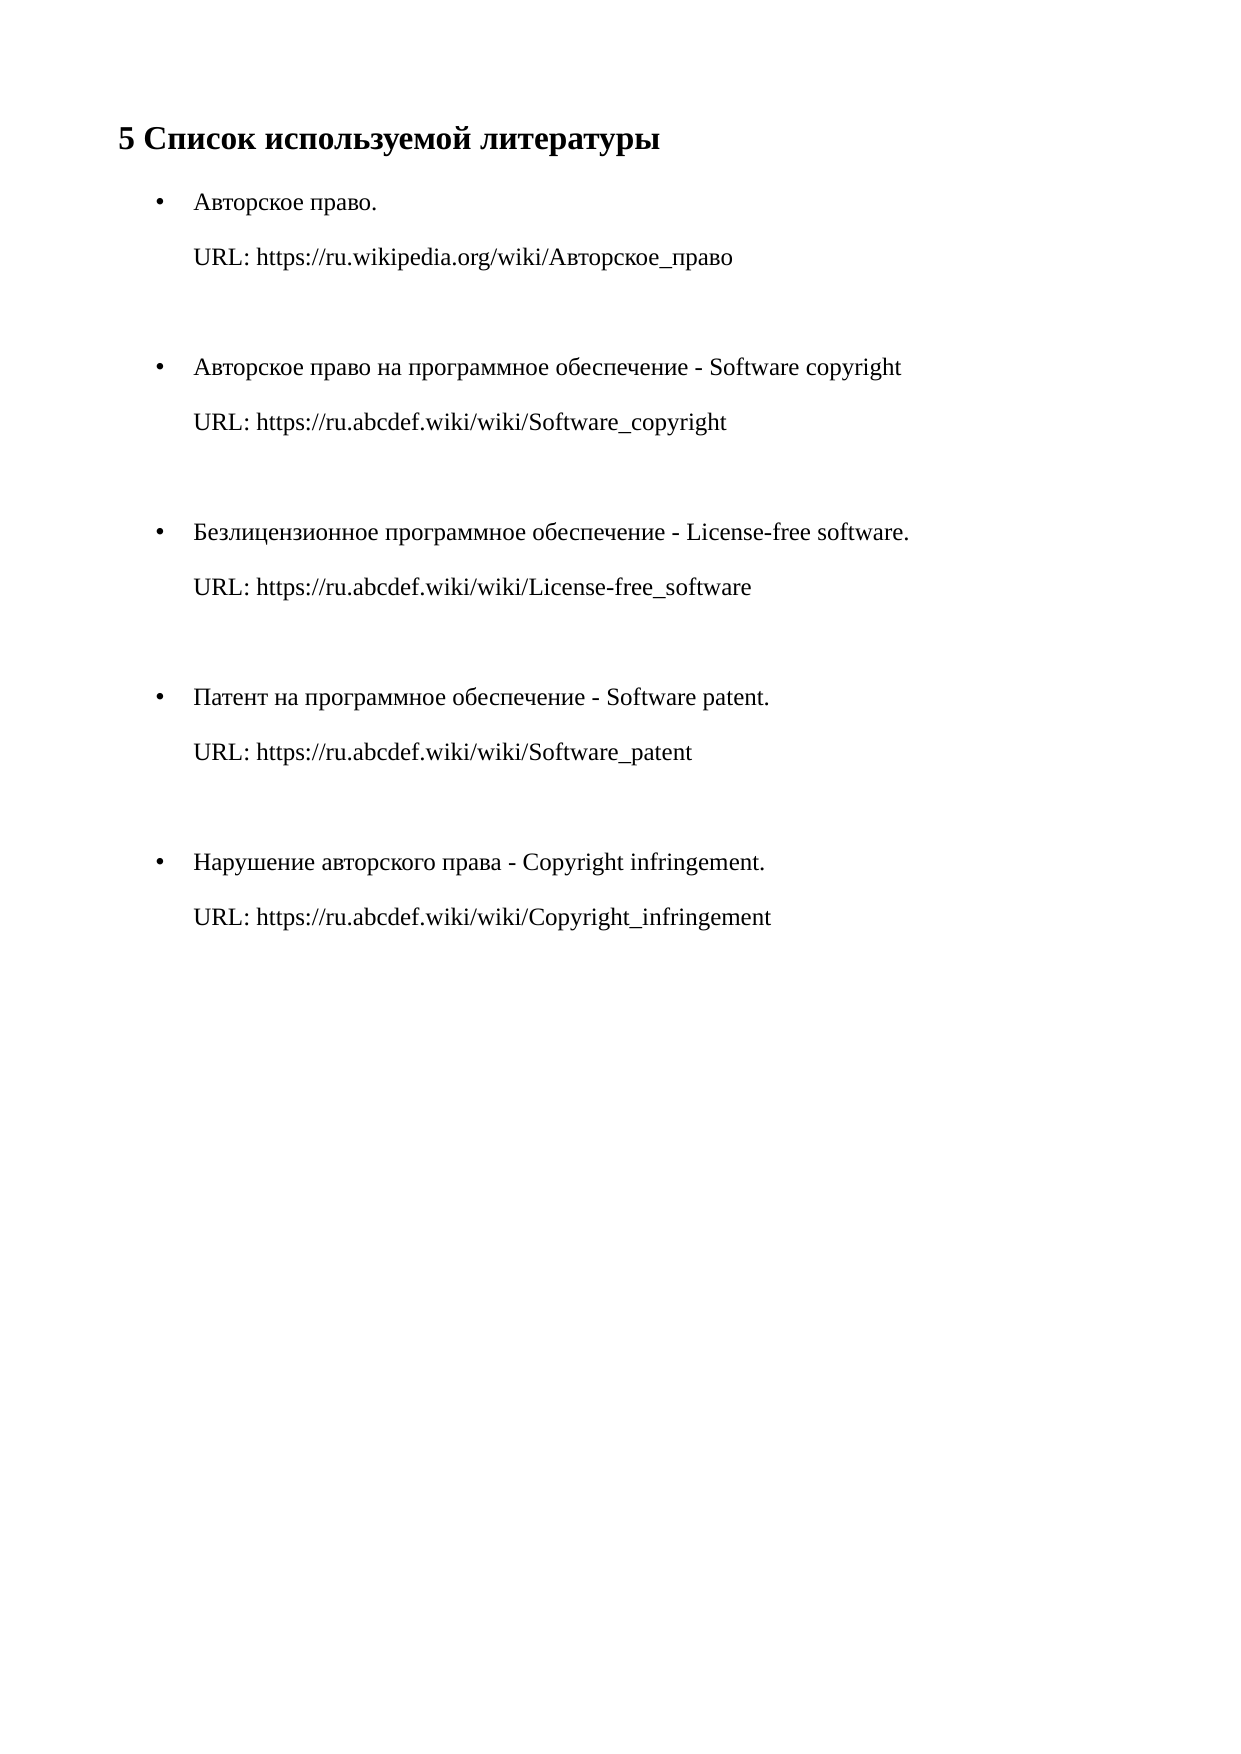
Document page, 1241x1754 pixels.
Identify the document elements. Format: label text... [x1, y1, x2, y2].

list Нарушение авторского права - Copyright infringement. [156, 847, 1122, 876]
list Безлицензионное программное обеспечение - License-free software. [156, 517, 1122, 546]
list Патент на программное обеспечение - Software patent. [156, 682, 1122, 711]
list URL: https://ru.abcdef.wiki/wiki/License-free_software [156, 572, 1122, 601]
text 5 Список используемой литературы [118, 118, 1122, 156]
list Авторское право. [156, 187, 1122, 216]
list Авторское право на программное обеспечение - Software copyright [156, 352, 1122, 381]
list URL: https://ru.abcdef.wiki/wiki/Software_copyright [156, 407, 1122, 436]
list URL: https://ru.abcdef.wiki/wiki/Software_patent [156, 737, 1122, 766]
list URL: https://ru.wikipedia.org/wiki/Авторское_право [156, 242, 1122, 271]
list URL: https://ru.abcdef.wiki/wiki/Copyright_infringement [156, 902, 1122, 931]
